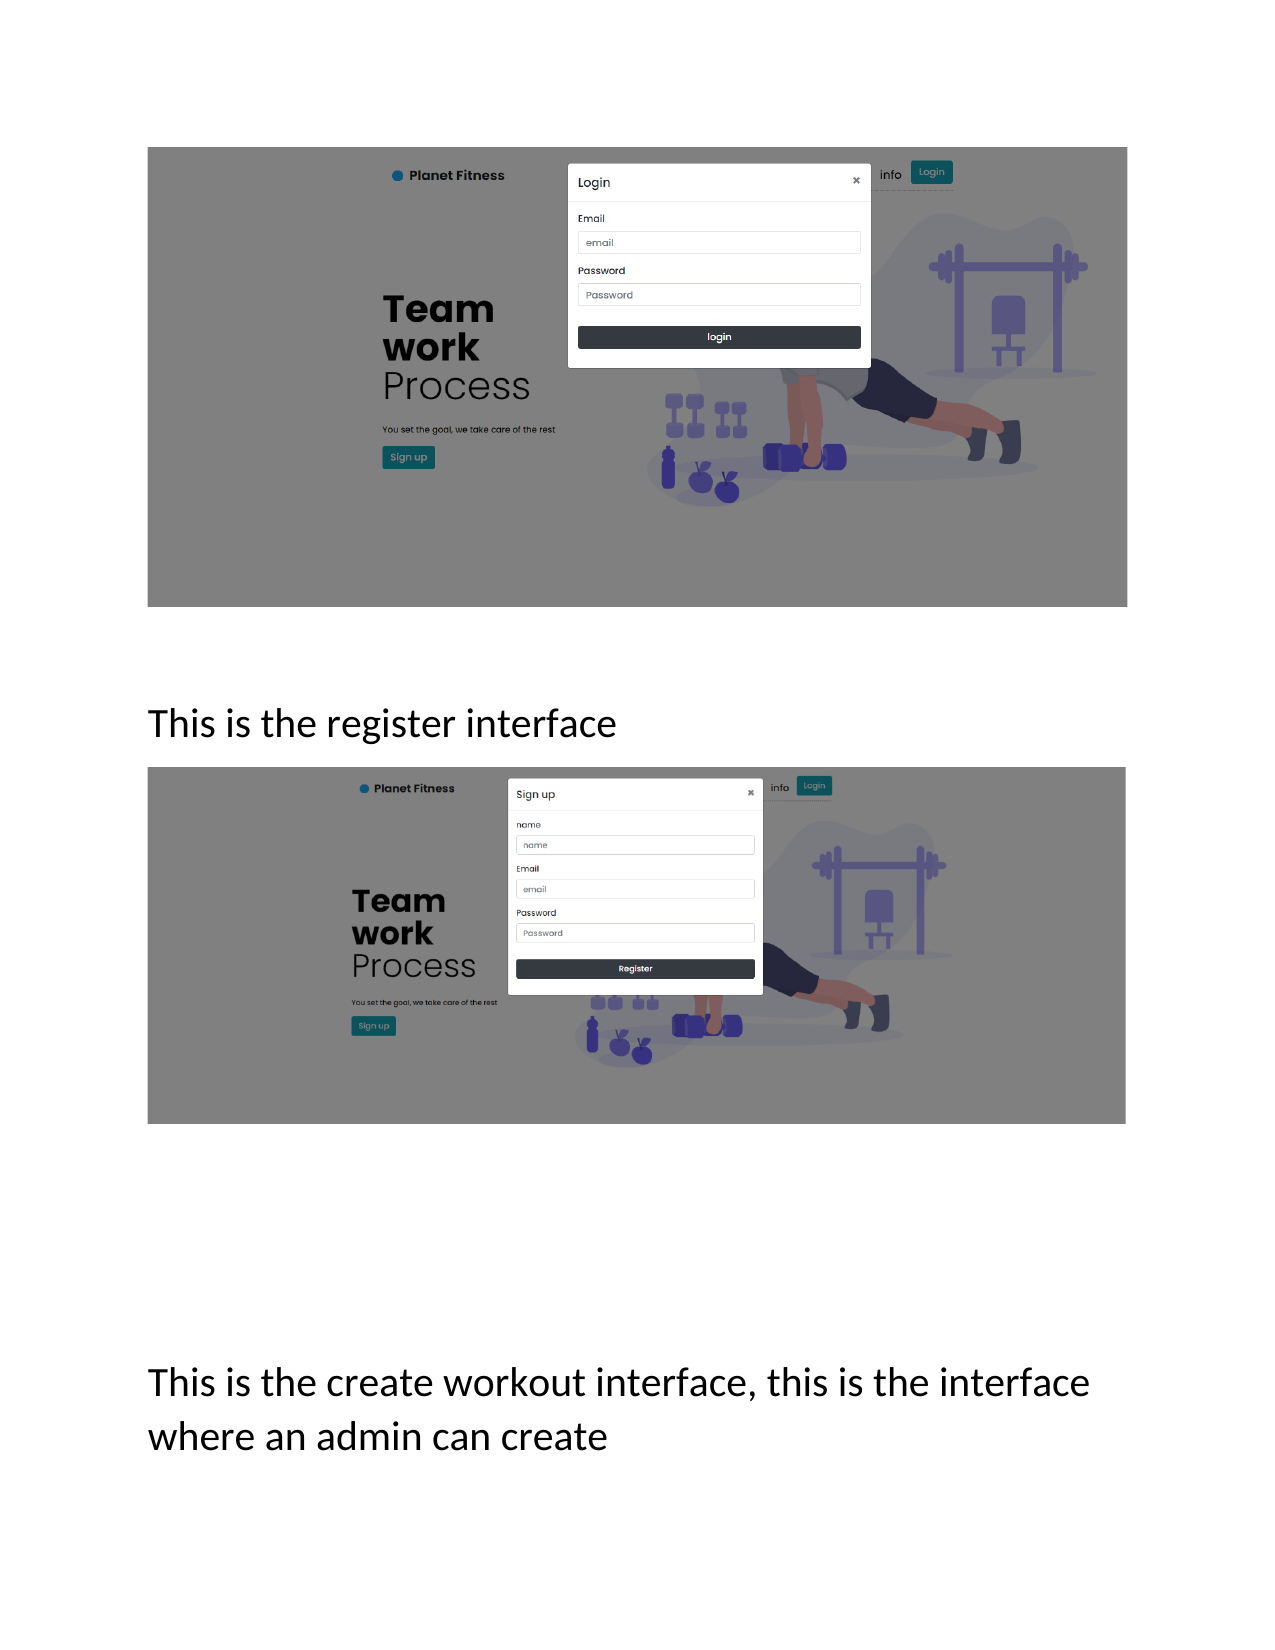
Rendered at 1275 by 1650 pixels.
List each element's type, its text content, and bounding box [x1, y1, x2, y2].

text This is the register interface [148, 697, 1127, 747]
text This is the create workout interface, this is the interface where an admin can create [148, 1356, 1127, 1461]
